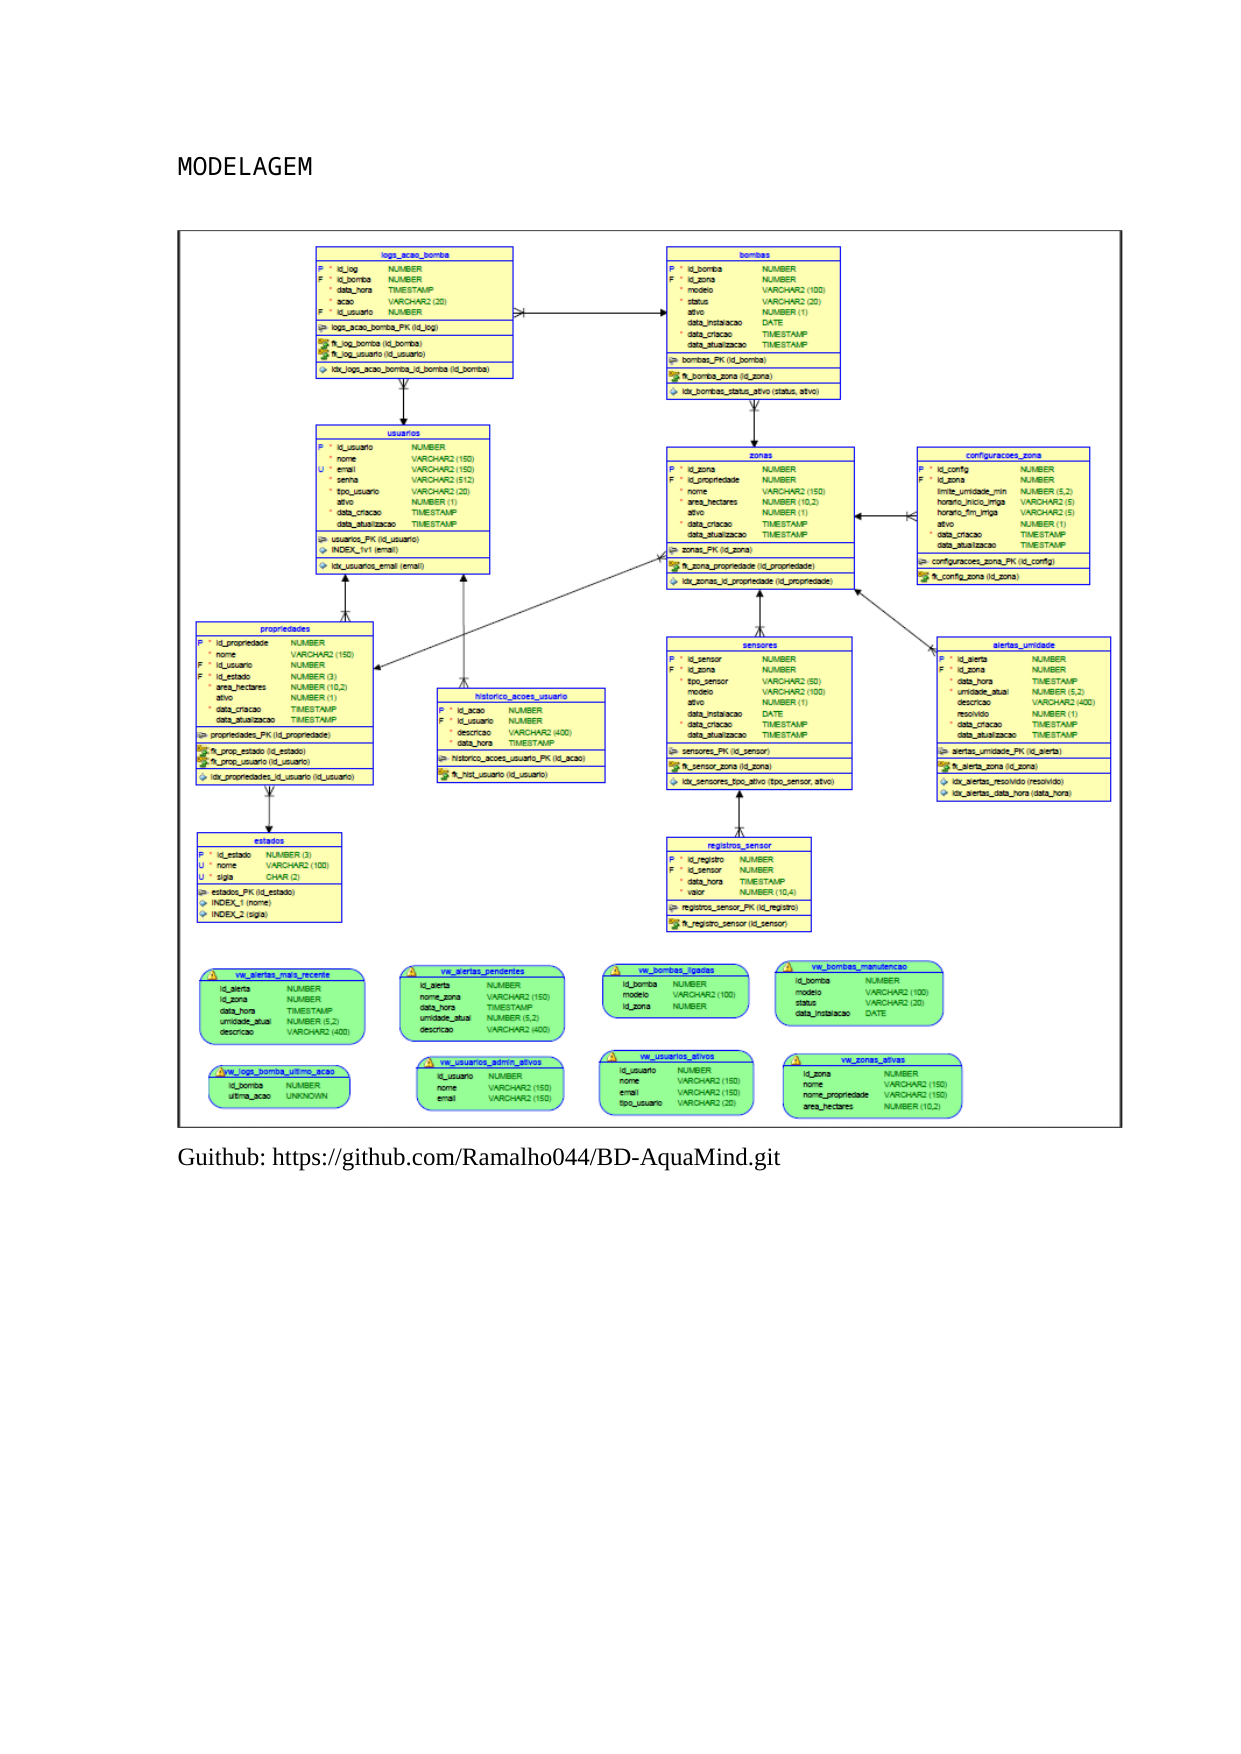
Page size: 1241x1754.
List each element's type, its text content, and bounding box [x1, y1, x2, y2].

text Guithub: https://github.com/Ramalho044/BD-AquaMind.git [177, 1128, 1122, 1170]
text MODELAGEM [177, 148, 1122, 182]
